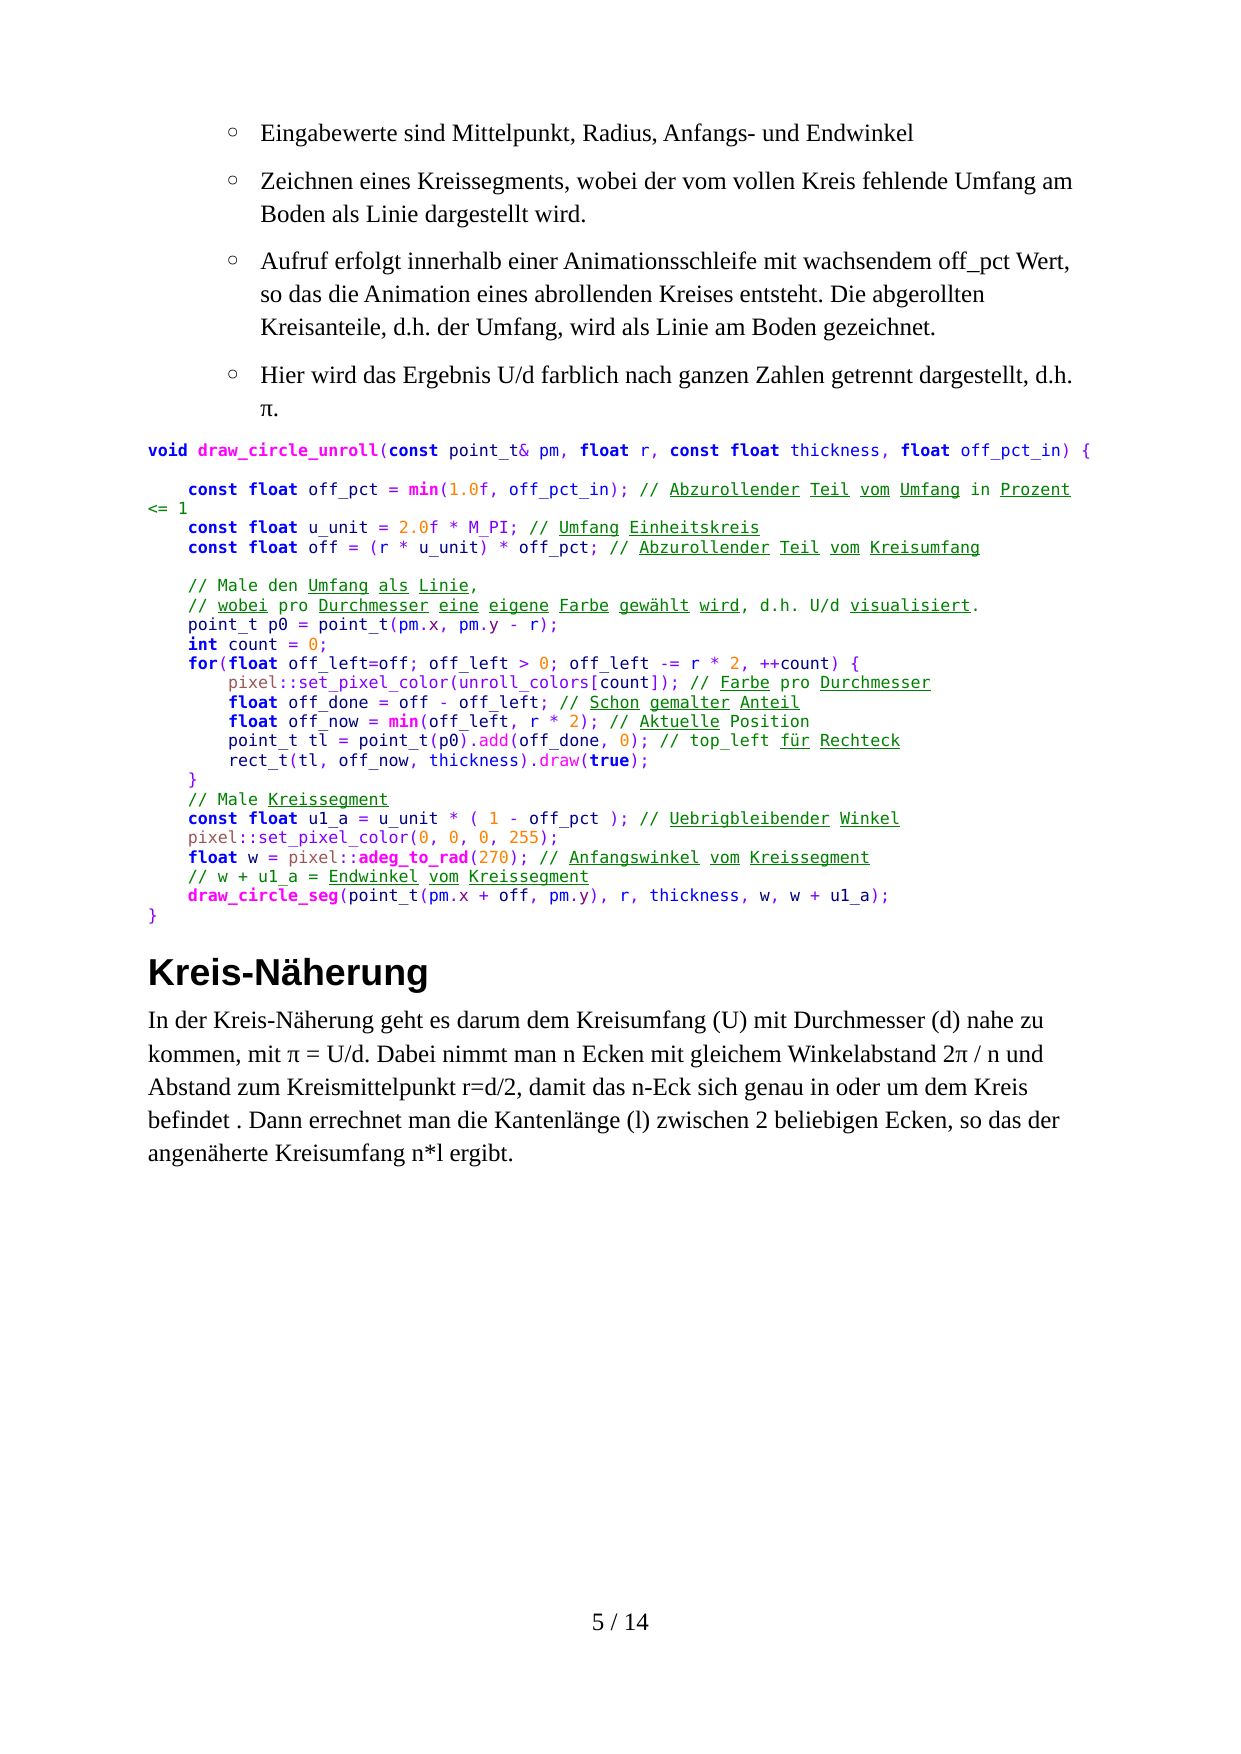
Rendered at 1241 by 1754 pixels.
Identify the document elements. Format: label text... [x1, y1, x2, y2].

text const float u_unit = 2.0f * M_PI; // Umfang Einheitskreis [148, 518, 1093, 537]
text In der Kreis-Näherung geht es darum dem Kreisumfang (U) mit Durchmesser (d) nahe zu kommen, mit π = U/d. Dabei nimmt man n Ecken mit gleichem Winkelabstand 2π / n und Abstand zum Kreismittelpunkt r=d/2, damit das n-Eck sich genau in oder um dem Kreis befindet . Dann errechnet man die Kantenlänge (l) zwischen 2 beliebigen Ecken, so das der angenäherte Kreisumfang n*l ergibt. [148, 1006, 1093, 1166]
text } [148, 906, 1093, 925]
text void draw_circle_unroll(const point_t& pm, float r, const float thickness, float off_pct_in) { [148, 441, 1093, 460]
text const float u1_a = u_unit * ( 1 - off_pct ); // Uebrigbleibender Winkel [148, 809, 1093, 828]
text float w = pixel::adeg_to_rad(270); // Anfangswinkel vom Kreissegment [148, 847, 1093, 867]
text // Male den Umfang als Linie, [148, 576, 1093, 596]
text pixel::set_pixel_color(unroll_colors[count]); // Farbe pro Durchmesser [148, 673, 1093, 692]
text float off_now = min(off_left, r * 2); // Aktuelle Position [148, 712, 1093, 731]
text draw_circle_seg(point_t(pm.x + off, pm.y), r, thickness, w, w + u1_a); [148, 886, 1093, 906]
text pixel::set_pixel_color(0, 0, 0, 255); [148, 828, 1093, 847]
text const float off_pct = min(1.0f, off_pct_in); // Abzurollender Teil vom Umfang in Prozent <= 1 [148, 479, 1093, 518]
list Zeichnen eines Kreissegments, wobei der vom vollen Kreis fehlende Umfang am Boden als Linie dargestellt wird. [223, 166, 1093, 227]
list Hier wird das Ergebnis U/d farblich nach ganzen Zahlen getrennt dargestellt, d.h. π. [223, 360, 1093, 422]
text } [148, 770, 1093, 789]
text point_t tl = point_t(p0).add(off_done, 0); // top_left für Rechteck [148, 731, 1093, 751]
text int count = 0; [148, 634, 1093, 654]
text // w + u1_a = Endwinkel vom Kreissegment [148, 867, 1093, 886]
list Eingabewerte sind Mittelpunkt, Radius, Anfangs- und Endwinkel [223, 118, 1093, 147]
subtitle Kreis-Näherung [148, 950, 1093, 993]
text rect_t(tl, off_now, thickness).draw(true); [148, 751, 1093, 770]
text // wobei pro Durchmesser eine eigene Farbe gewählt wird, d.h. U/d visualisiert. [148, 596, 1093, 615]
text float off_done = off - off_left; // Schon gemalter Anteil [148, 692, 1093, 712]
list Aufruf erfolgt innerhalb einer Animationsschleife mit wachsendem off_pct Wert, so das die Animation eines abrollenden Kreises entsteht. Die abgerollten Kreisanteile, d.h. der Umfang, wird als Linie am Boden gezeichnet. [223, 246, 1093, 341]
text const float off = (r * u_unit) * off_pct; // Abzurollender Teil vom Kreisumfang [148, 537, 1093, 557]
text // Male Kreissegment [148, 789, 1093, 809]
text for(float off_left=off; off_left > 0; off_left -= r * 2, ++count) { [148, 654, 1093, 673]
text point_t p0 = point_t(pm.x, pm.y - r); [148, 615, 1093, 634]
